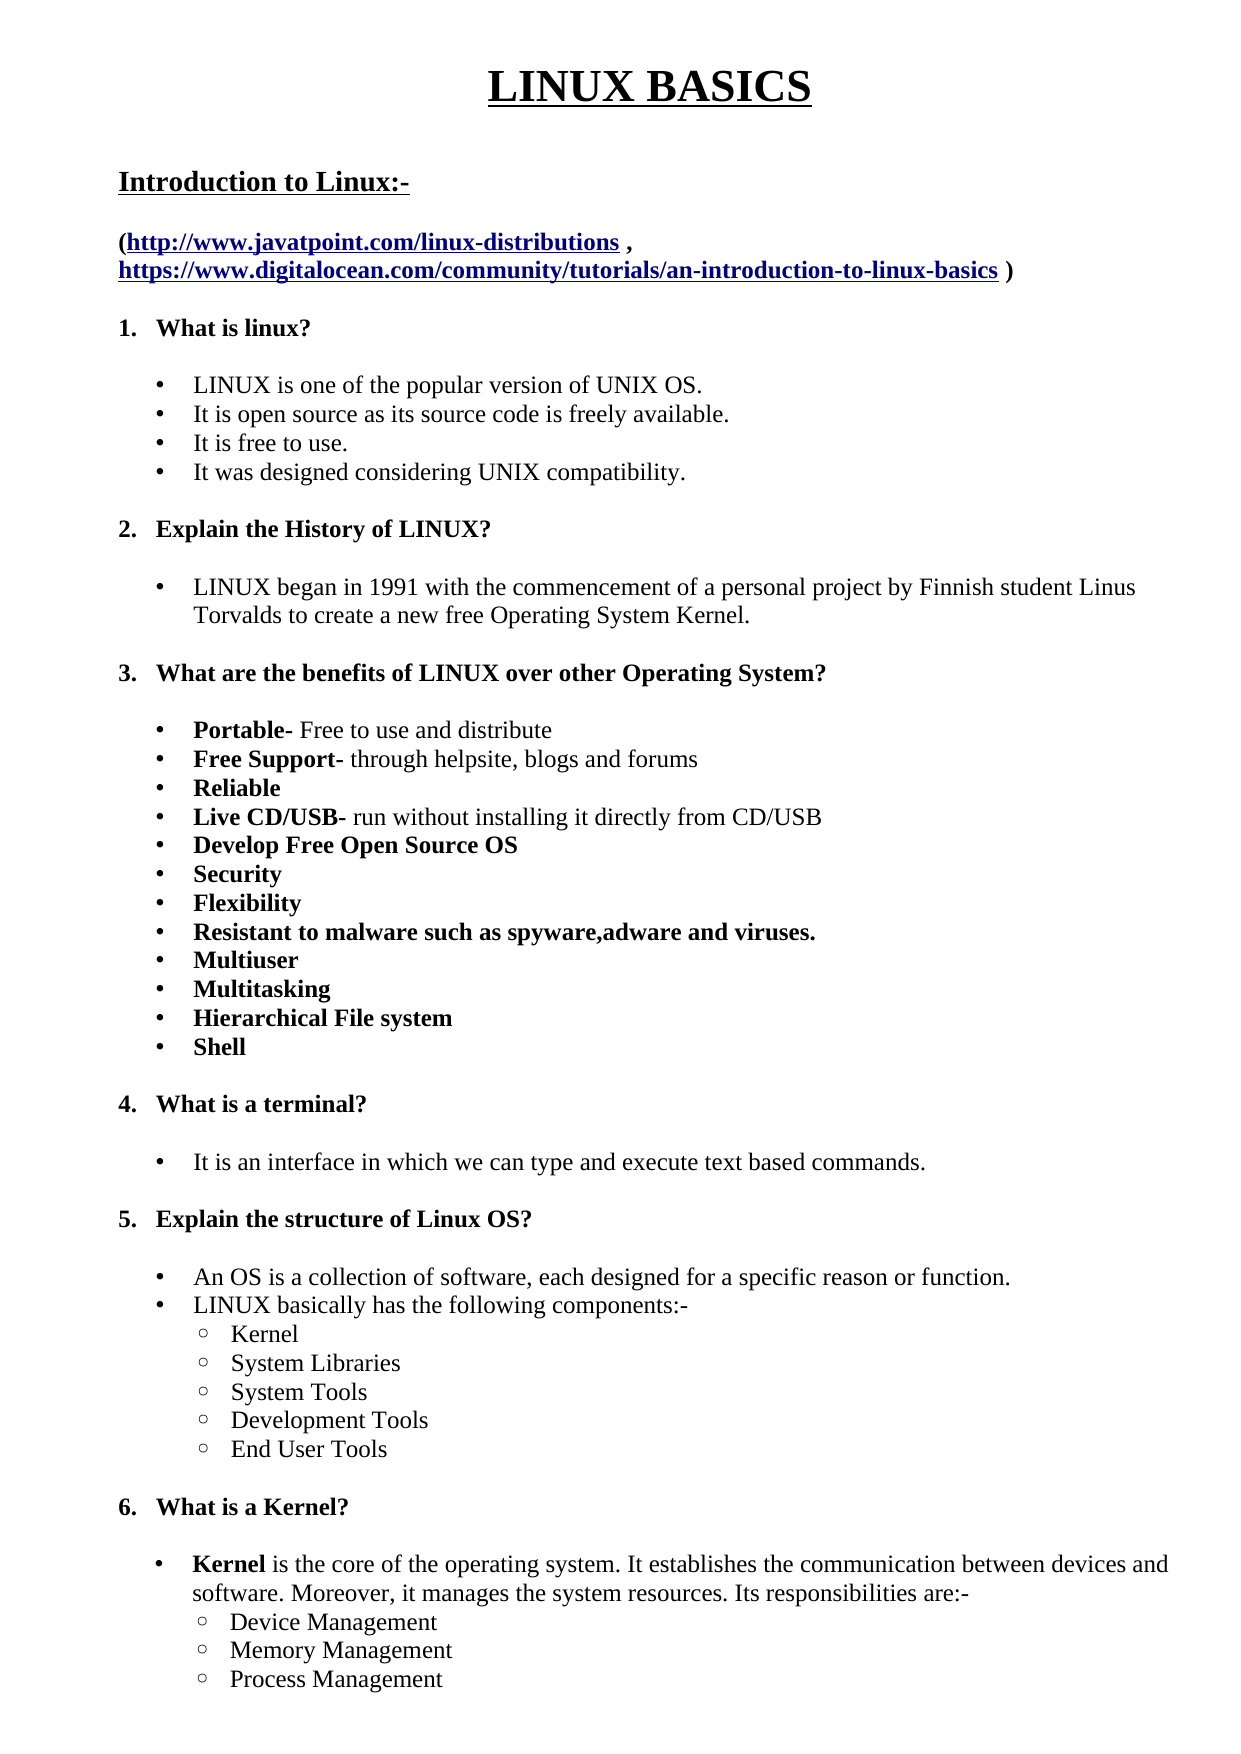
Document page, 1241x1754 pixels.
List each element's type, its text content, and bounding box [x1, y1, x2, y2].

list Develop Free Open Source OS [156, 831, 1181, 859]
list Reliable [156, 773, 1181, 802]
list Hierarchical File system [156, 1003, 1181, 1032]
list What is a terminal? [118, 1089, 1181, 1118]
list It is an interface in which we can type and execute text based commands. [156, 1147, 1181, 1176]
list Shell [156, 1032, 1181, 1061]
list Flexibility [156, 888, 1181, 917]
list Kernel is the core of the operating system. It establishes the communication between devices and software. Moreover, it manages the system resources. Its responsibilities are:- [154, 1549, 1181, 1607]
list Kernel [193, 1319, 1181, 1348]
list Live CD/USB- run without installing it directly from CD/USB [156, 802, 1181, 831]
list What are the benefits of LINUX over other Operating System? [118, 658, 1181, 687]
list Resistant to malware such as spyware,adware and viruses. [156, 917, 1181, 946]
list Multiuser [156, 946, 1181, 974]
text (http://www.javatpoint.com/linux-distributions , https://www.digitalocean.com/community/tutorials/an-introduction-to-linux-basics ) [118, 227, 1181, 284]
list Process Management [192, 1664, 1181, 1693]
list Portable- Free to use and distribute [156, 716, 1181, 744]
list LINUX basically has the following components:- [156, 1291, 1181, 1319]
list End User Tools [193, 1434, 1181, 1463]
list LINUX is one of the popular version of UNIX OS. [156, 371, 1181, 399]
list What is a Kernel? [118, 1492, 1181, 1521]
list It is free to use. [156, 428, 1181, 457]
list It is open source as its source code is freely available. [156, 399, 1181, 428]
list Multitasking [156, 974, 1181, 1003]
list Explain the History of LINUX? [118, 514, 1181, 543]
text LINUX BASICS [118, 59, 1181, 112]
list Explain the structure of Linux OS? [118, 1204, 1181, 1233]
list It was designed considering UNIX compatibility. [156, 457, 1181, 486]
list System Libraries [193, 1348, 1181, 1377]
list Development Tools [193, 1406, 1181, 1434]
list An OS is a collection of software, each designed for a specific reason or function. [156, 1262, 1181, 1291]
list Device Management [192, 1607, 1181, 1636]
list LINUX began in 1991 with the commencement of a personal project by Finnish student Linus Torvalds to create a new free Operating System Kernel. [156, 572, 1181, 629]
list What is linux? [118, 313, 1181, 342]
list Free Support- through helpsite, blogs and forums [156, 744, 1181, 773]
list Security [156, 859, 1181, 888]
list Memory Management [192, 1636, 1181, 1664]
text Introduction to Linux:- [118, 164, 1181, 198]
list System Tools [193, 1377, 1181, 1406]
